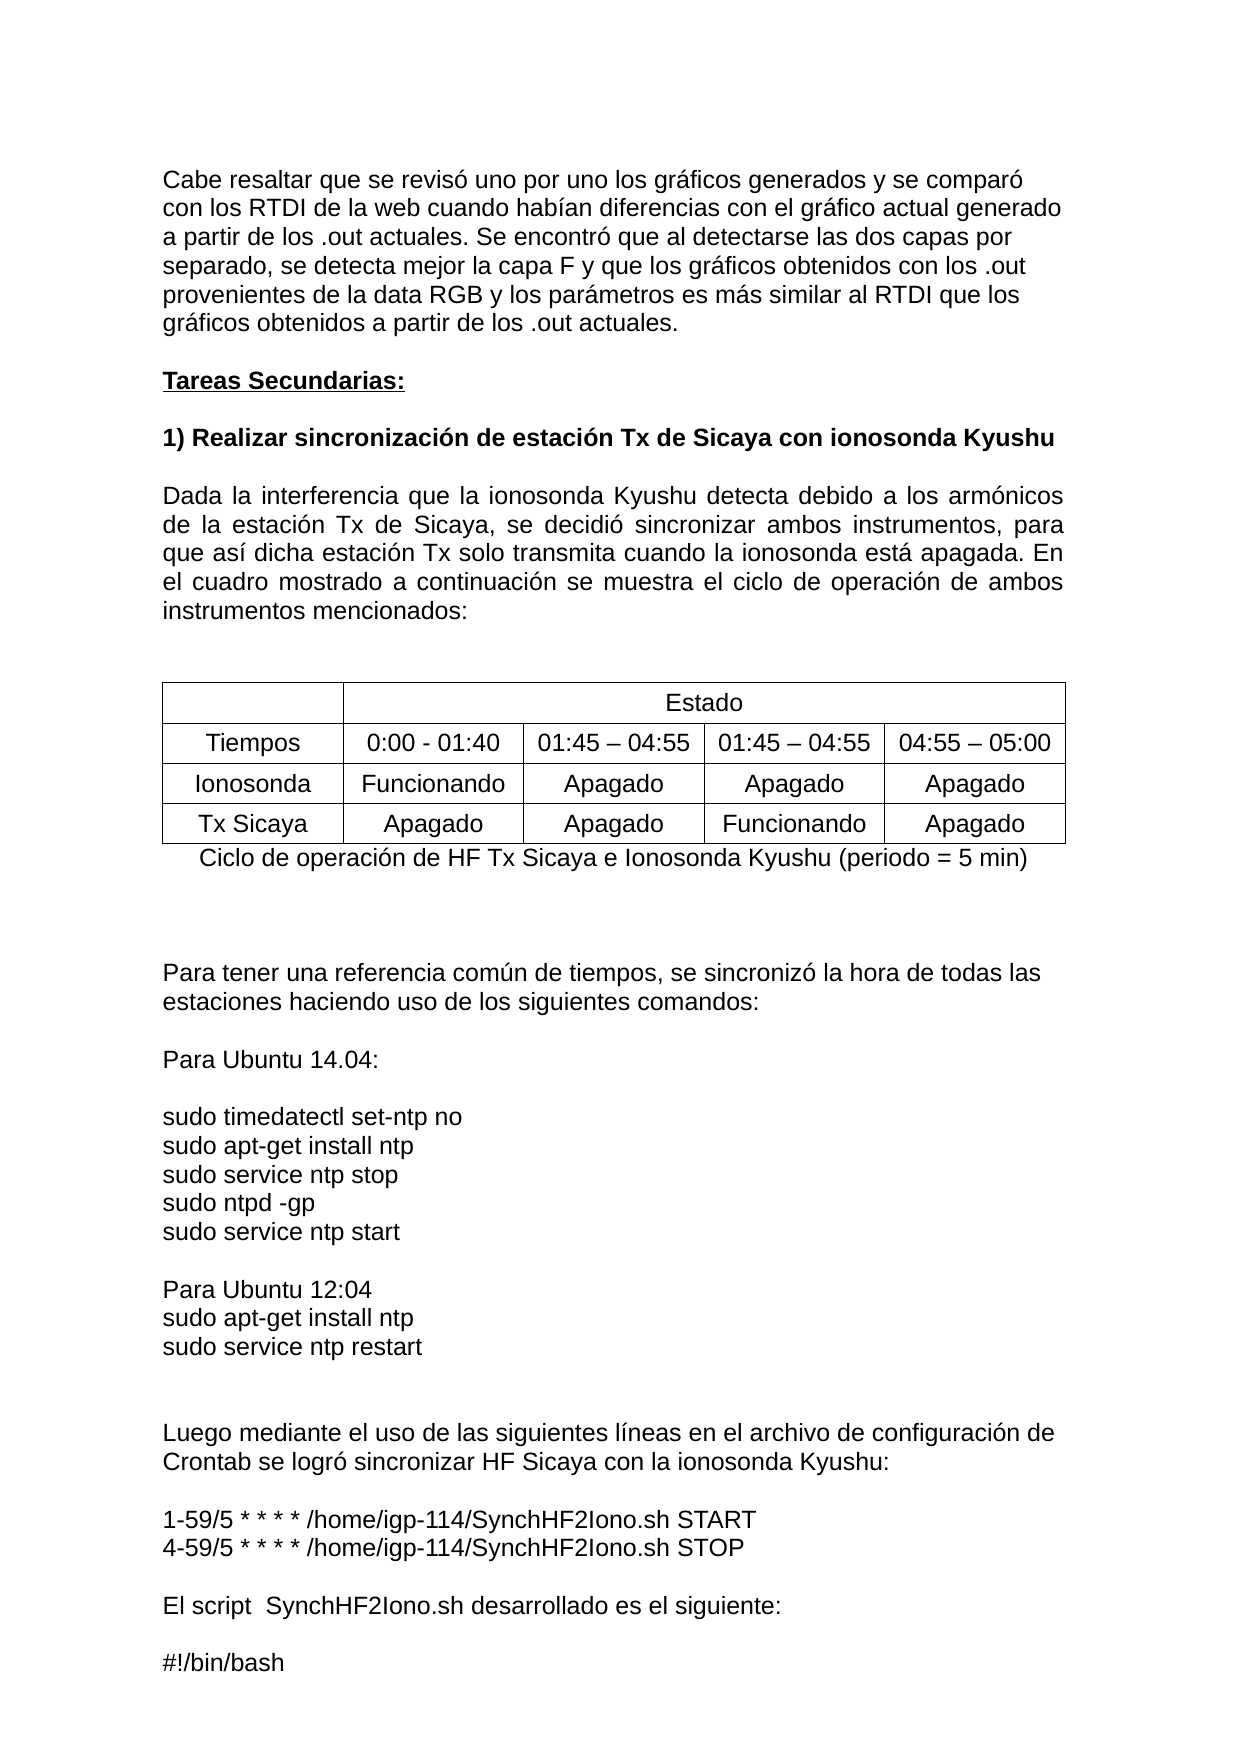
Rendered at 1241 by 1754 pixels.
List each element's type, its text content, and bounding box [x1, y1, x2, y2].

text 1-59/5 * * * * /home/igp-114/SynchHF2Iono.sh START [162, 1505, 1065, 1533]
table_cell Funcionando [344, 764, 523, 803]
text Tareas Secundarias: [162, 366, 1065, 394]
table_header [163, 683, 343, 722]
table_cell Apagado [524, 804, 704, 843]
text Ciclo de operación de HF Tx Sicaya e Ionosonda Kyushu (periodo = 5 min) [162, 844, 1065, 872]
text sudo service ntp start [162, 1217, 1065, 1246]
list 1) Realizar sincronización de estación Tx de Sicaya con ionosonda Kyushu [162, 423, 1065, 452]
table_cell Apagado [885, 764, 1065, 803]
text 4-59/5 * * * * /home/igp-114/SynchHF2Iono.sh STOP [162, 1533, 1065, 1562]
text Dada la interferencia que la ionosonda Kyushu detecta debido a los armónicos de la estación Tx de Sicaya, se decidió sincronizar ambos instrumentos, para que así dicha estación Tx solo transmita cuando la ionosonda está apagada. En el cuadro mostrado a continuación se muestra el ciclo de operación de ambos instrumentos mencionados: [162, 481, 1065, 624]
text sudo apt-get install ntp [162, 1131, 1065, 1160]
table_cell Funcionando [705, 804, 884, 843]
table_cell 01:45 – 04:55 [705, 724, 884, 763]
table_cell 04:55 – 05:00 [885, 724, 1065, 763]
table_header Estado [344, 683, 1065, 722]
text sudo service ntp stop [162, 1160, 1065, 1188]
text #!/bin/bash [162, 1648, 1065, 1677]
text Para Ubuntu 12:04 [162, 1275, 1065, 1303]
text Para Ubuntu 14.04: [162, 1045, 1065, 1073]
text Cabe resaltar que se revisó uno por uno los gráficos generados y se comparó con los RTDI de la web cuando habían diferencias con el gráfico actual generado a partir de los .out actuales. Se encontró que al detectarse las dos capas por separado, se detecta mejor la capa F y que los gráficos obtenidos con los .out provenientes de la data RGB y los parámetros es más similar al RTDI que los gráficos obtenidos a partir de los .out actuales. [162, 164, 1065, 337]
table_cell Apagado [524, 764, 704, 803]
table_cell Tx Sicaya [163, 804, 343, 843]
table_cell Apagado [885, 804, 1065, 843]
text sudo timedatectl set-ntp no [162, 1102, 1065, 1131]
text sudo ntpd -gp [162, 1188, 1065, 1217]
table_cell Apagado [705, 764, 884, 803]
table_cell 01:45 – 04:55 [524, 724, 704, 763]
table_cell Ionosonda [163, 764, 343, 803]
text Luego mediante el uso de las siguientes líneas en el archivo de configuración de Crontab se logró sincronizar HF Sicaya con la ionosonda Kyushu: [162, 1418, 1065, 1476]
text Para tener una referencia común de tiempos, se sincronizó la hora de todas las estaciones haciendo uso de los siguientes comandos: [162, 958, 1065, 1016]
text sudo service ntp restart [162, 1332, 1065, 1361]
text sudo apt-get install ntp [162, 1303, 1065, 1332]
table_cell Tiempos [163, 724, 343, 763]
text El script SynchHF2Iono.sh desarrollado es el siguiente: [162, 1591, 1065, 1620]
table_cell 0:00 - 01:40 [344, 724, 523, 763]
table_cell Apagado [344, 804, 523, 843]
